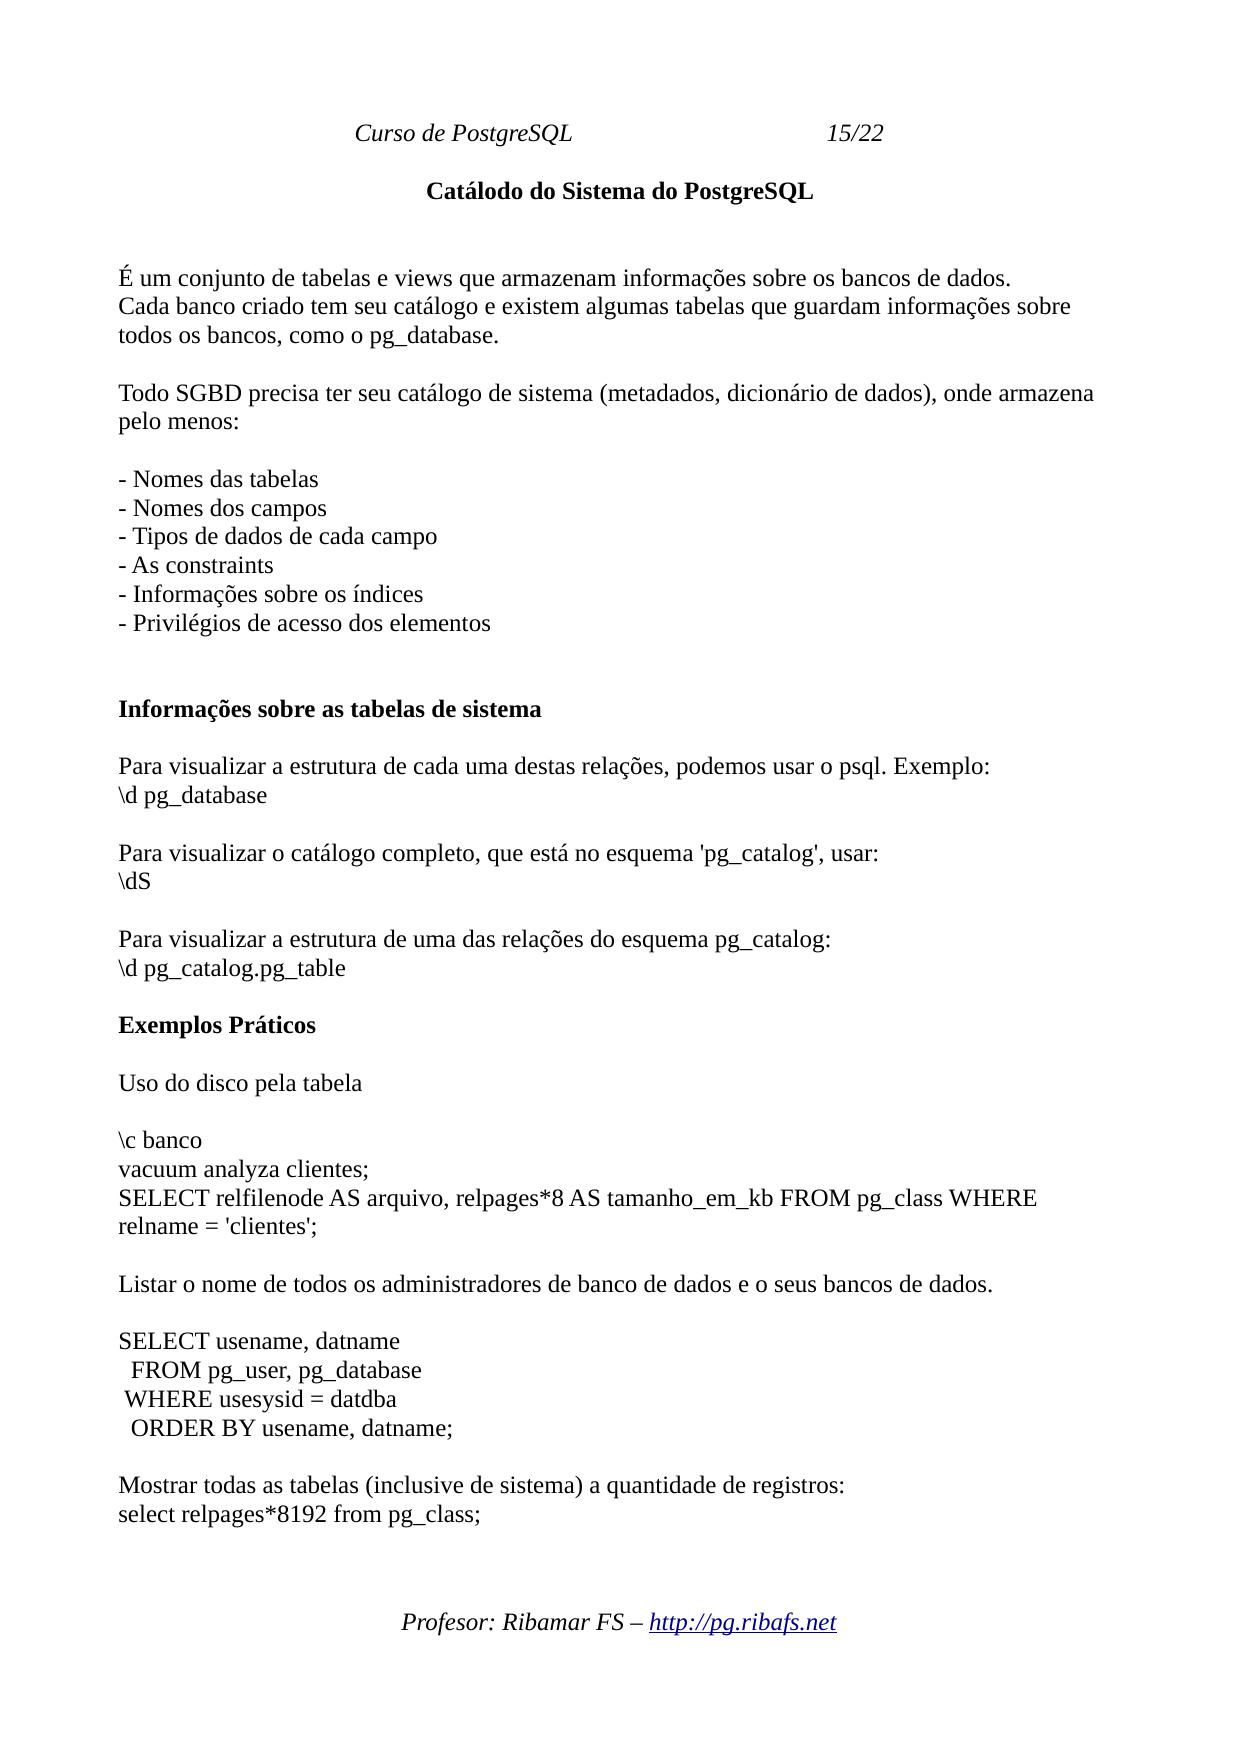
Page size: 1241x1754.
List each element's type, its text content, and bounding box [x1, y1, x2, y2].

text Exemplos Práticos [118, 1010, 1122, 1039]
text É um conjunto de tabelas e views que armazenam informações sobre os bancos de dados. [118, 263, 1122, 291]
text SELECT usename, datname [118, 1326, 1122, 1355]
text select relpages*8192 from pg_class; [118, 1499, 1122, 1528]
text WHERE usesysid = datdba [118, 1384, 1122, 1413]
text Cada banco criado tem seu catálogo e existem algumas tabelas que guardam informações sobre todos os bancos, como o pg_database. [118, 291, 1122, 349]
text - Privilégios de acesso dos elementos [118, 608, 1122, 636]
text Para visualizar a estrutura de uma das relações do esquema pg_catalog: [118, 924, 1122, 953]
text \d pg_database [118, 780, 1122, 809]
text vacuum analyza clientes; [118, 1154, 1122, 1183]
text \d pg_catalog.pg_table [118, 953, 1122, 981]
text SELECT relfilenode AS arquivo, relpages*8 AS tamanho_em_kb FROM pg_class WHERE [118, 1183, 1122, 1211]
text ORDER BY usename, datname; [118, 1413, 1122, 1441]
text - Nomes dos campos [118, 493, 1122, 521]
text Mostrar todas as tabelas (inclusive de sistema) a quantidade de registros: [118, 1470, 1122, 1499]
text pelo menos: [118, 406, 1122, 435]
text - As constraints [118, 550, 1122, 579]
text Listar o nome de todos os administradores de banco de dados e o seus bancos de dados. [118, 1269, 1122, 1298]
text - Tipos de dados de cada campo [118, 521, 1122, 550]
text Para visualizar o catálogo completo, que está no esquema 'pg_catalog', usar: [118, 838, 1122, 866]
text Informações sobre as tabelas de sistema [118, 694, 1122, 723]
text FROM pg_user, pg_database [118, 1355, 1122, 1384]
text Para visualizar a estrutura de cada uma destas relações, podemos usar o psql. Exemplo: [118, 751, 1122, 780]
text relname = 'clientes'; [118, 1211, 1122, 1240]
text - Informações sobre os índices [118, 579, 1122, 608]
text - Nomes das tabelas [118, 464, 1122, 493]
text Uso do disco pela tabela [118, 1068, 1122, 1096]
text Catálodo do Sistema do PostgreSQL [118, 176, 1122, 205]
text \dS [118, 866, 1122, 895]
text Todo SGBD precisa ter seu catálogo de sistema (metadados, dicionário de dados), onde armazena [118, 378, 1122, 406]
text \c banco [118, 1125, 1122, 1154]
